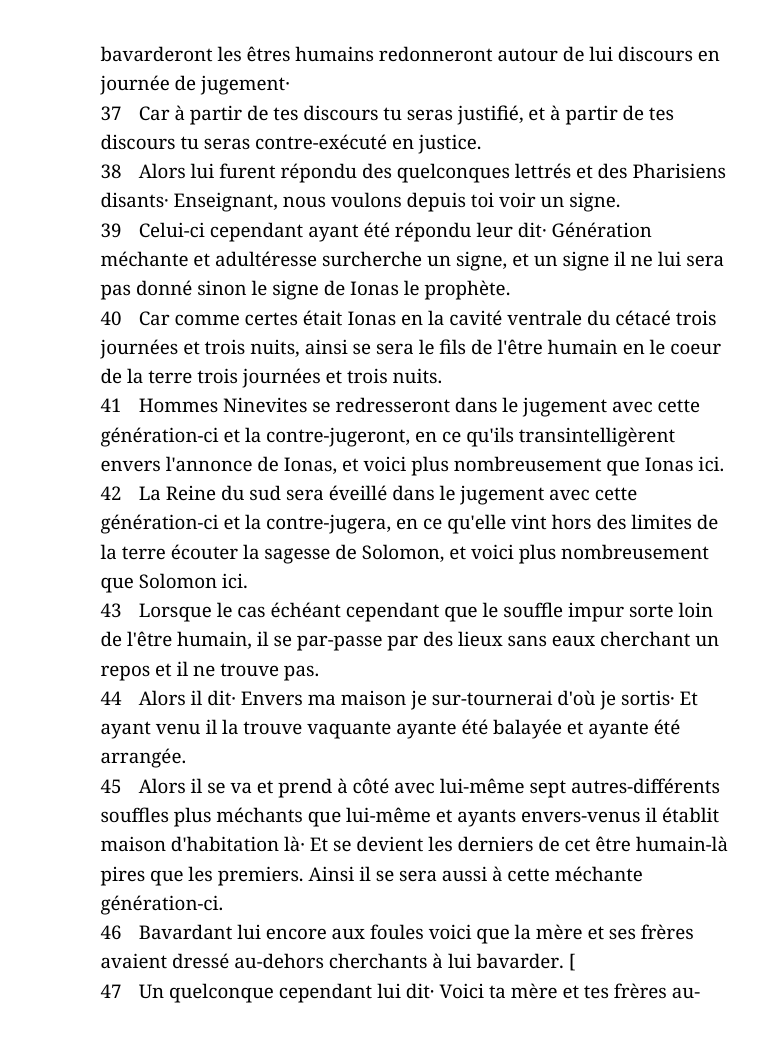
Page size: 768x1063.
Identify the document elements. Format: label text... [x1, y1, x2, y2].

text bavarderont les êtres humains redonneront autour de lui discours en journée de jugement· 37 Car à partir de tes discours tu seras justifié, et à partir de tes discours tu seras contre-exécuté en justice. 38 Alors lui furent répondu des quelconques lettrés et des Pharisiens disants· Enseignant, nous voulons depuis toi voir un signe. 39 Celui-ci cependant ayant été répondu leur dit· Génération méchante et adultéresse surcherche un signe, et un signe il ne lui sera pas donné sinon le signe de Ionas le prophète. 40 Car comme certes était Ionas en la cavité ventrale du cétacé trois journées et trois nuits, ainsi se sera le fils de l'être humain en le coeur de la terre trois journées et trois nuits. 41 Hommes Ninevites se redresseront dans le jugement avec cette génération-ci et la contre-jugeront, en ce qu'ils transintelligèrent envers l'annonce de Ionas, et voici plus nombreusement que Ionas ici. 42 La Reine du sud sera éveillé dans le jugement avec cette génération-ci et la contre-jugera, en ce qu'elle vint hors des limites de la terre écouter la sagesse de Solomon, et voici plus nombreusement que Solomon ici. 43 Lorsque le cas échéant cependant que le souffle impur sorte loin de l'être humain, il se par-passe par des lieux sans eaux cherchant un repos et il ne trouve pas. 44 Alors il dit· Envers ma maison je sur-tournerai d'où je sortis· Et ayant venu il la trouve vaquante ayante été balayée et ayante été arrangée. 45 Alors il se va et prend à côté avec lui-même sept autres-différents souffles plus méchants que lui-même et ayants envers-venus il établit maison d'habitation là· Et se devient les derniers de cet être humain-là pires que les premiers. Ainsi il se sera aussi à cette méchante génération-ci. 46 Bavardant lui encore aux foules voici que la mère et ses frères avaient dressé au-dehors cherchants à lui bavarder. [ 47 Un quelconque cependant lui dit· Voici ta mère et tes frères au- [100, 41, 729, 1003]
